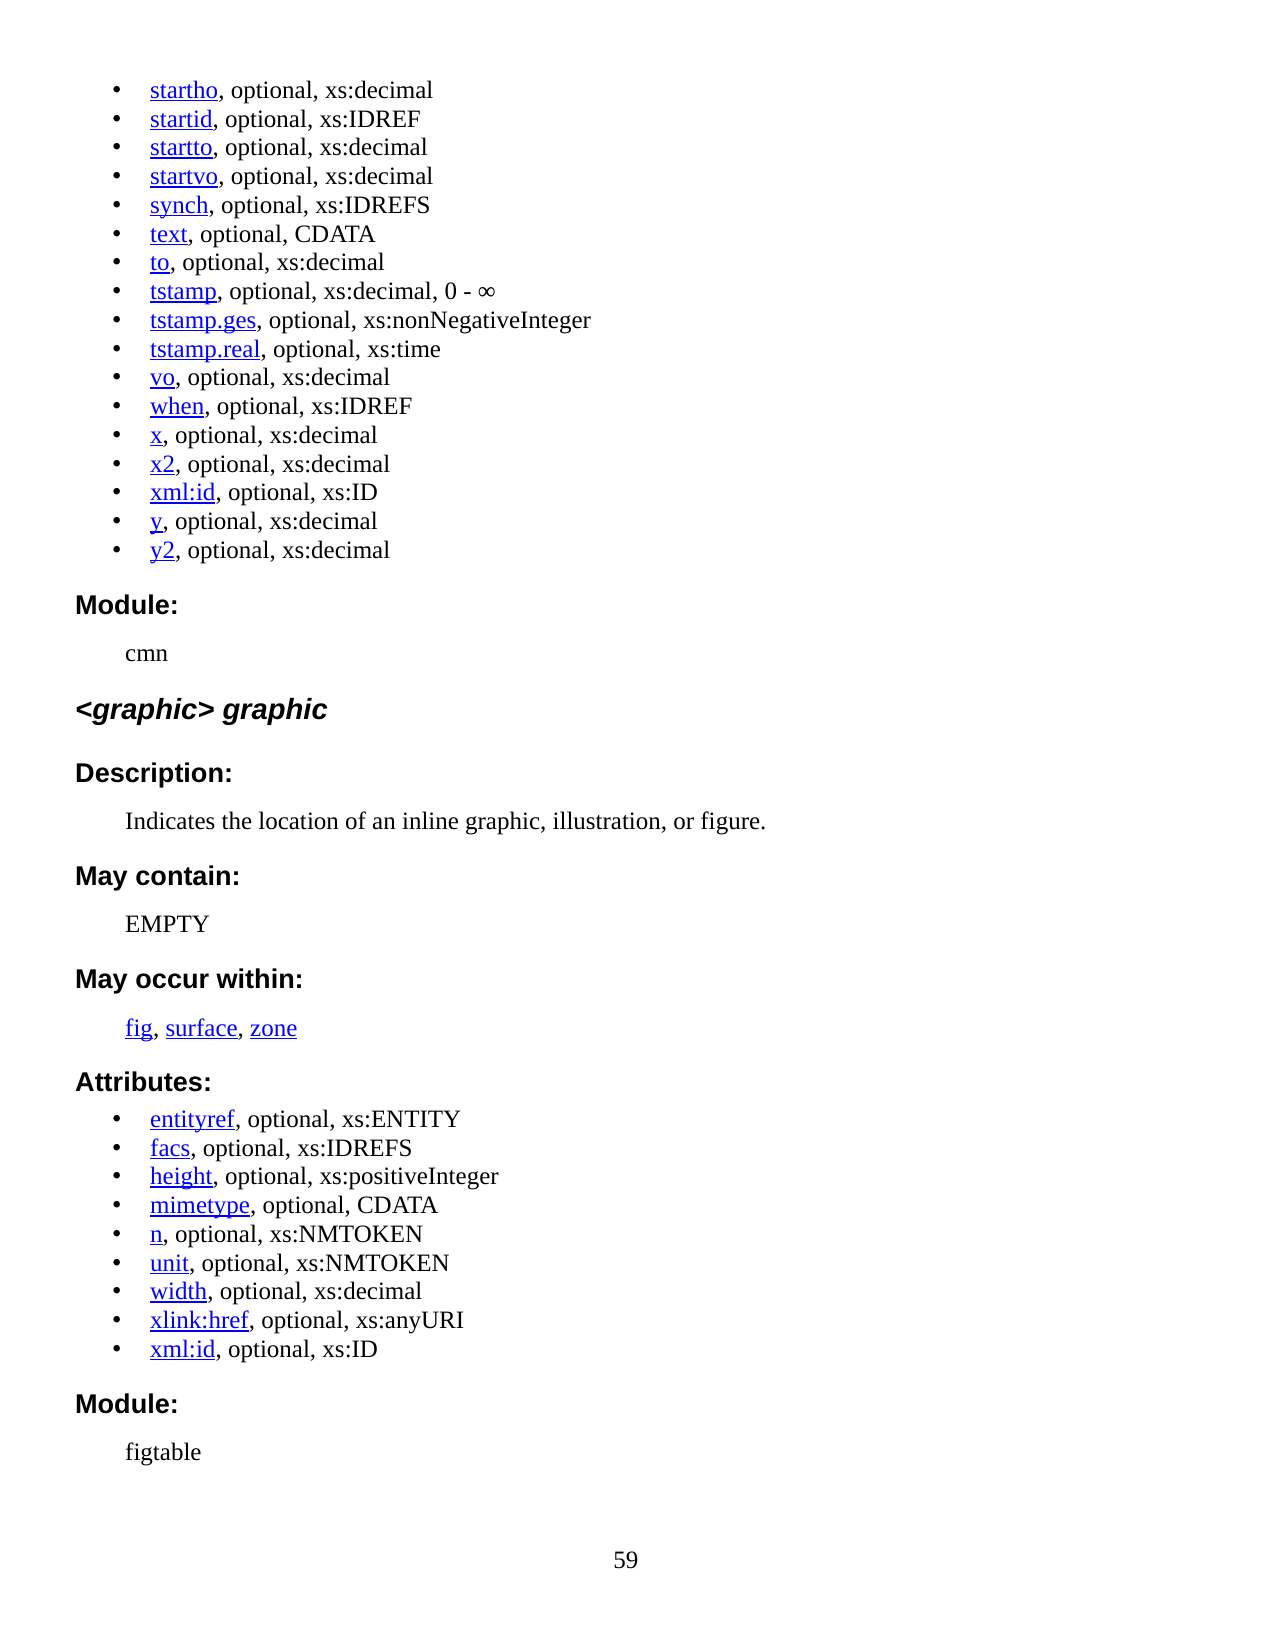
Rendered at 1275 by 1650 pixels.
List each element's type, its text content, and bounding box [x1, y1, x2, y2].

list to, optional, xs:decimal [112, 247, 1200, 276]
subtitle Module: [75, 589, 1200, 620]
list startto, optional, xs:decimal [112, 132, 1200, 161]
list height, optional, xs:positiveInteger [112, 1161, 1200, 1190]
text cmn [75, 638, 1200, 667]
list when, optional, xs:IDREF [112, 391, 1200, 420]
list startvo, optional, xs:decimal [112, 161, 1200, 190]
list synch, optional, xs:IDREFS [112, 190, 1200, 219]
text EMPTY [75, 909, 1200, 938]
list entityref, optional, xs:ENTITY [112, 1104, 1200, 1133]
list width, optional, xs:decimal [112, 1276, 1200, 1305]
subtitle <graphic> graphic [75, 692, 1200, 726]
subtitle Module: [75, 1388, 1200, 1419]
list vo, optional, xs:decimal [112, 362, 1200, 391]
list y2, optional, xs:decimal [112, 535, 1200, 564]
list unit, optional, xs:NMTOKEN [112, 1248, 1200, 1276]
list y, optional, xs:decimal [112, 506, 1200, 535]
list tstamp, optional, xs:decimal, 0 - ∞ [112, 276, 1200, 305]
list startid, optional, xs:IDREF [112, 104, 1200, 132]
subtitle May occur within: [75, 963, 1200, 994]
list xml:id, optional, xs:ID [112, 477, 1200, 506]
list tstamp.ges, optional, xs:nonNegativeInteger [112, 305, 1200, 334]
subtitle Attributes: [75, 1066, 1200, 1098]
subtitle May contain: [75, 860, 1200, 891]
list text, optional, CDATA [112, 219, 1200, 247]
list mimetype, optional, CDATA [112, 1190, 1200, 1219]
list startho, optional, xs:decimal [112, 75, 1200, 104]
list x, optional, xs:decimal [112, 420, 1200, 449]
list facs, optional, xs:IDREFS [112, 1133, 1200, 1161]
list x2, optional, xs:decimal [112, 449, 1200, 477]
list tstamp.real, optional, xs:time [112, 334, 1200, 362]
subtitle Description: [75, 757, 1200, 788]
text fig, surface, zone [75, 1013, 1200, 1041]
text figtable [75, 1437, 1200, 1466]
list n, optional, xs:NMTOKEN [112, 1219, 1200, 1248]
list xlink:href, optional, xs:anyURI [112, 1305, 1200, 1334]
text Indicates the location of an inline graphic, illustration, or figure. [75, 806, 1200, 835]
list xml:id, optional, xs:ID [112, 1334, 1200, 1363]
